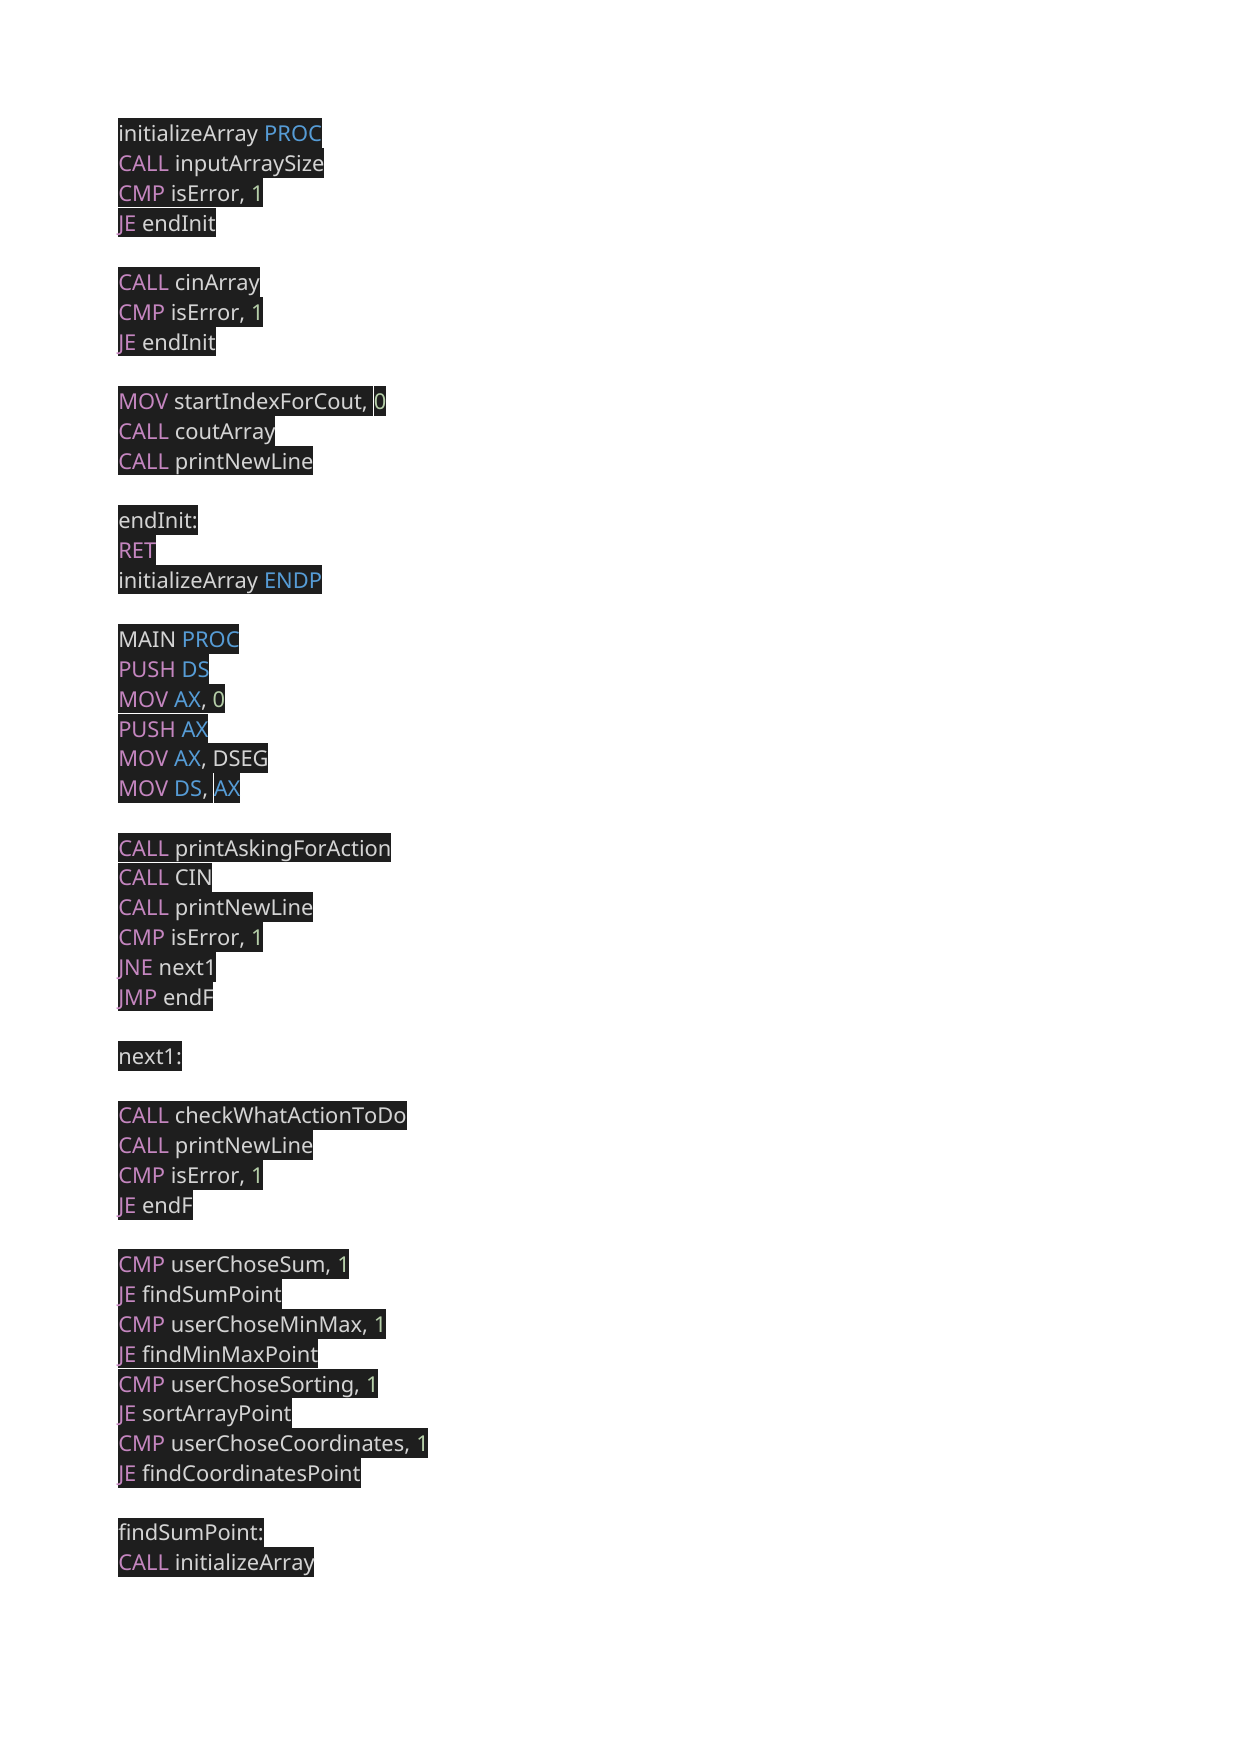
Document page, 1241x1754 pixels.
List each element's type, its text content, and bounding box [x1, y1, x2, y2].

text CALL printNewLine [118, 1130, 1122, 1160]
text JE endInit [118, 327, 1122, 356]
text JE findCoordinatesPoint [118, 1458, 1122, 1488]
text next1: [118, 1041, 1122, 1071]
text CMP userChoseSorting, 1 [118, 1368, 1122, 1398]
text CMP isError, 1 [118, 922, 1122, 952]
text endInit: [118, 505, 1122, 535]
text PUSH DS [118, 654, 1122, 684]
text JMP endF [118, 982, 1122, 1011]
text CALL checkWhatActionToDo [118, 1101, 1122, 1130]
text findSumPoint: [118, 1517, 1122, 1547]
text CMP userChoseSum, 1 [118, 1249, 1122, 1279]
text CALL printNewLine [118, 892, 1122, 922]
text initializeArray ENDP [118, 565, 1122, 594]
text CALL coutArray [118, 416, 1122, 446]
text MOV AX, 0 [118, 684, 1122, 713]
text MOV AX, DSEG [118, 743, 1122, 773]
text CALL inputArraySize [118, 148, 1122, 178]
text CMP isError, 1 [118, 297, 1122, 327]
text JE endF [118, 1190, 1122, 1220]
text RET [118, 535, 1122, 565]
text CALL initializeArray [118, 1547, 1122, 1577]
text JE findMinMaxPoint [118, 1339, 1122, 1368]
text JNE next1 [118, 952, 1122, 982]
text JE findSumPoint [118, 1279, 1122, 1309]
text CMP isError, 1 [118, 178, 1122, 207]
text CMP userChoseMinMax, 1 [118, 1309, 1122, 1339]
text JE sortArrayPoint [118, 1398, 1122, 1428]
text initializeArray PROC [118, 118, 1122, 148]
text CALL CIN [118, 862, 1122, 892]
text CALL printNewLine [118, 446, 1122, 475]
text MOV startIndexForCout, 0 [118, 386, 1122, 416]
text JE endInit [118, 207, 1122, 237]
text CALL cinArray [118, 267, 1122, 297]
text MAIN PROC [118, 624, 1122, 654]
text CMP userChoseCoordinates, 1 [118, 1428, 1122, 1458]
text CMP isError, 1 [118, 1160, 1122, 1190]
text MOV DS, AX [118, 773, 1122, 803]
text PUSH AX [118, 713, 1122, 743]
text CALL printAskingForAction [118, 833, 1122, 862]
